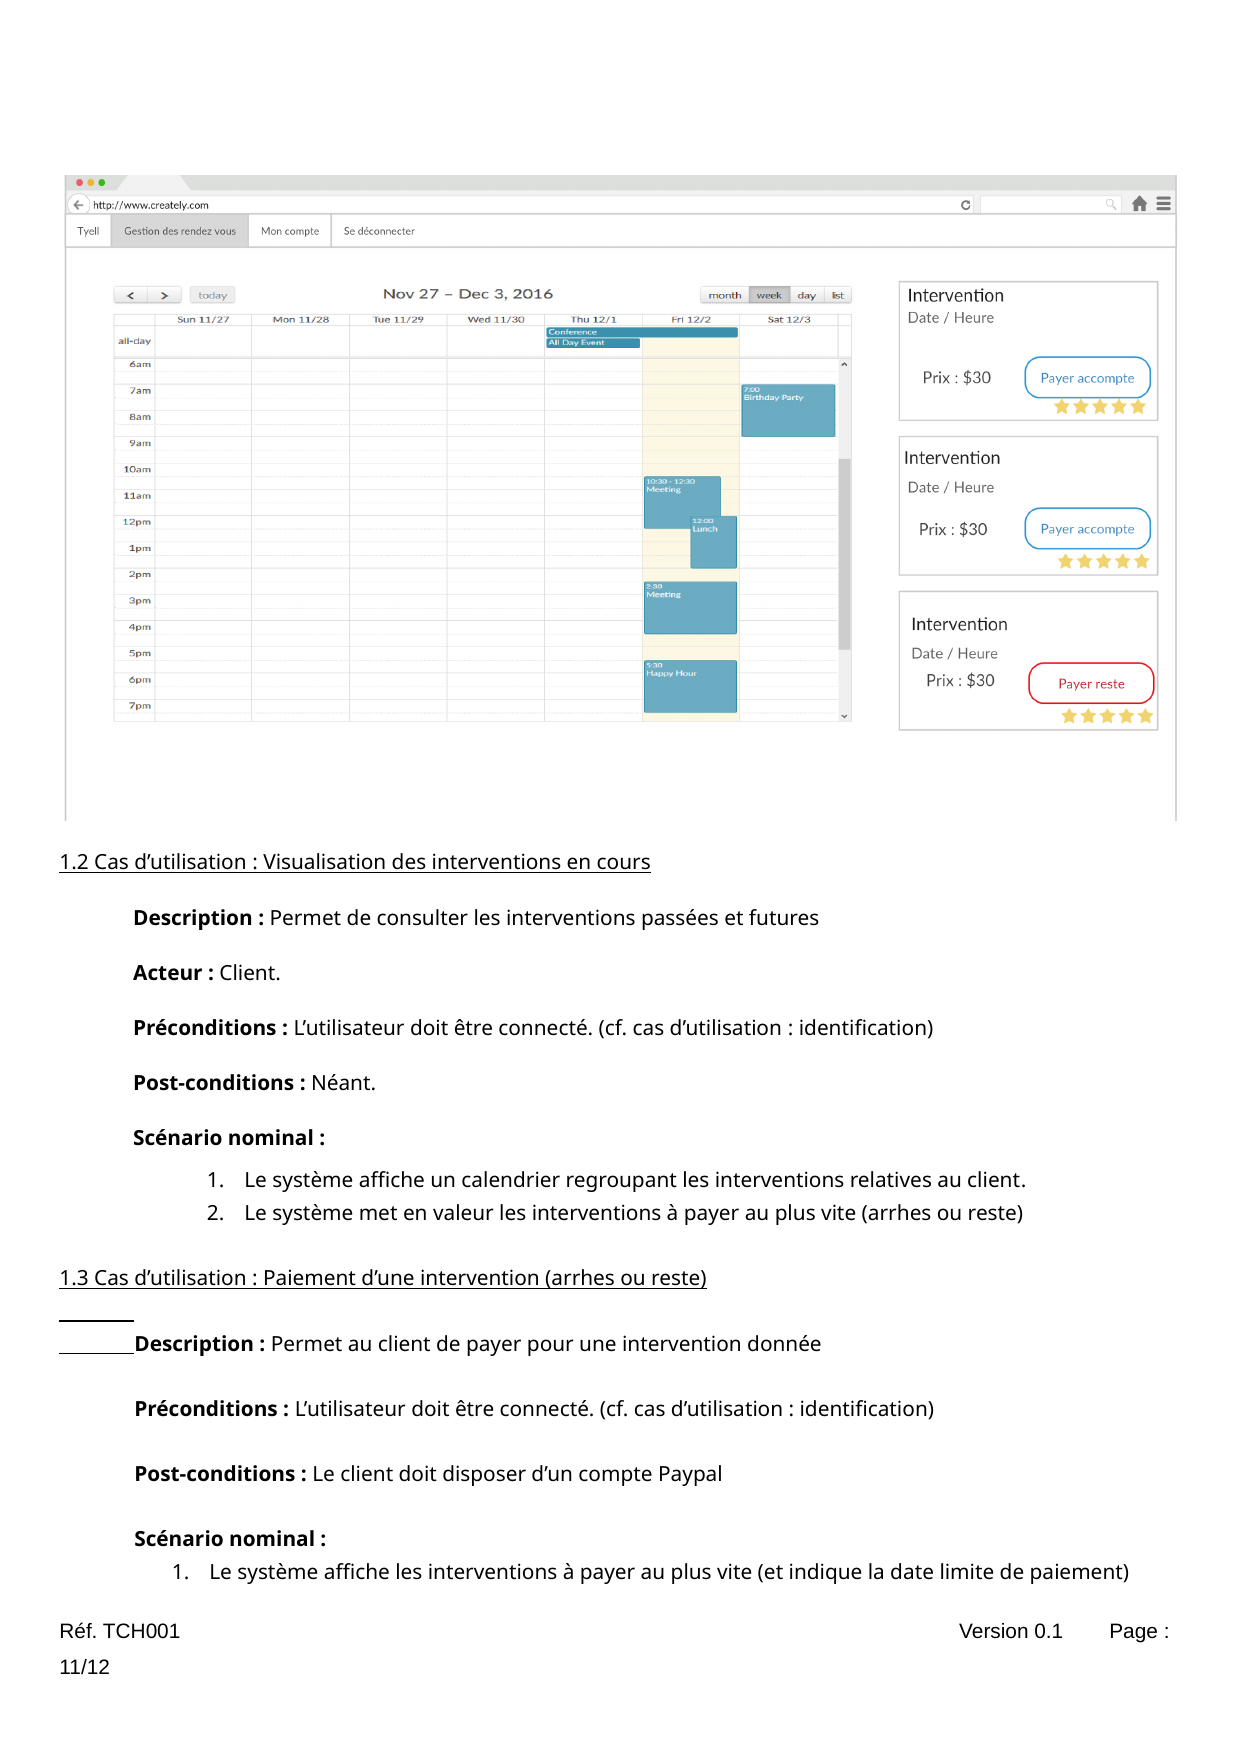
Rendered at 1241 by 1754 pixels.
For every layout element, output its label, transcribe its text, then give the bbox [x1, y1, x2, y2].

list Le système affiche les interventions à payer au plus vite (et indique la date limite de paiement) [172, 1557, 1181, 1585]
text Acteur : Client. [59, 958, 1181, 986]
text Scénario nominal : [59, 1524, 1181, 1553]
list Le système affiche un calendrier regroupant les interventions relatives au client. [207, 1166, 1181, 1194]
list Le système met en valeur les interventions à payer au plus vite (arrhes ou reste) [207, 1198, 1181, 1227]
text Description : Permet au client de payer pour une intervention donnée [59, 1329, 1181, 1357]
text Préconditions : L’utilisateur doit être connecté. (cf. cas d’utilisation : identification) [59, 1394, 1181, 1422]
picture [59, 175, 1182, 821]
text Préconditions : L’utilisateur doit être connecté. (cf. cas d’utilisation : identification) [59, 1013, 1181, 1041]
text Scénario nominal : [59, 1123, 1181, 1151]
text Post-conditions : Le client doit disposer d’un compte Paypal [59, 1459, 1181, 1487]
text Description : Permet de consulter les interventions passées et futures [59, 903, 1181, 931]
text Post-conditions : Néant. [59, 1068, 1181, 1096]
text 1.2 Cas d’utilisation : Visualisation des interventions en cours [59, 847, 1181, 876]
text 1.3 Cas d’utilisation : Paiement d’une intervention (arrhes ou reste) [59, 1263, 1181, 1292]
